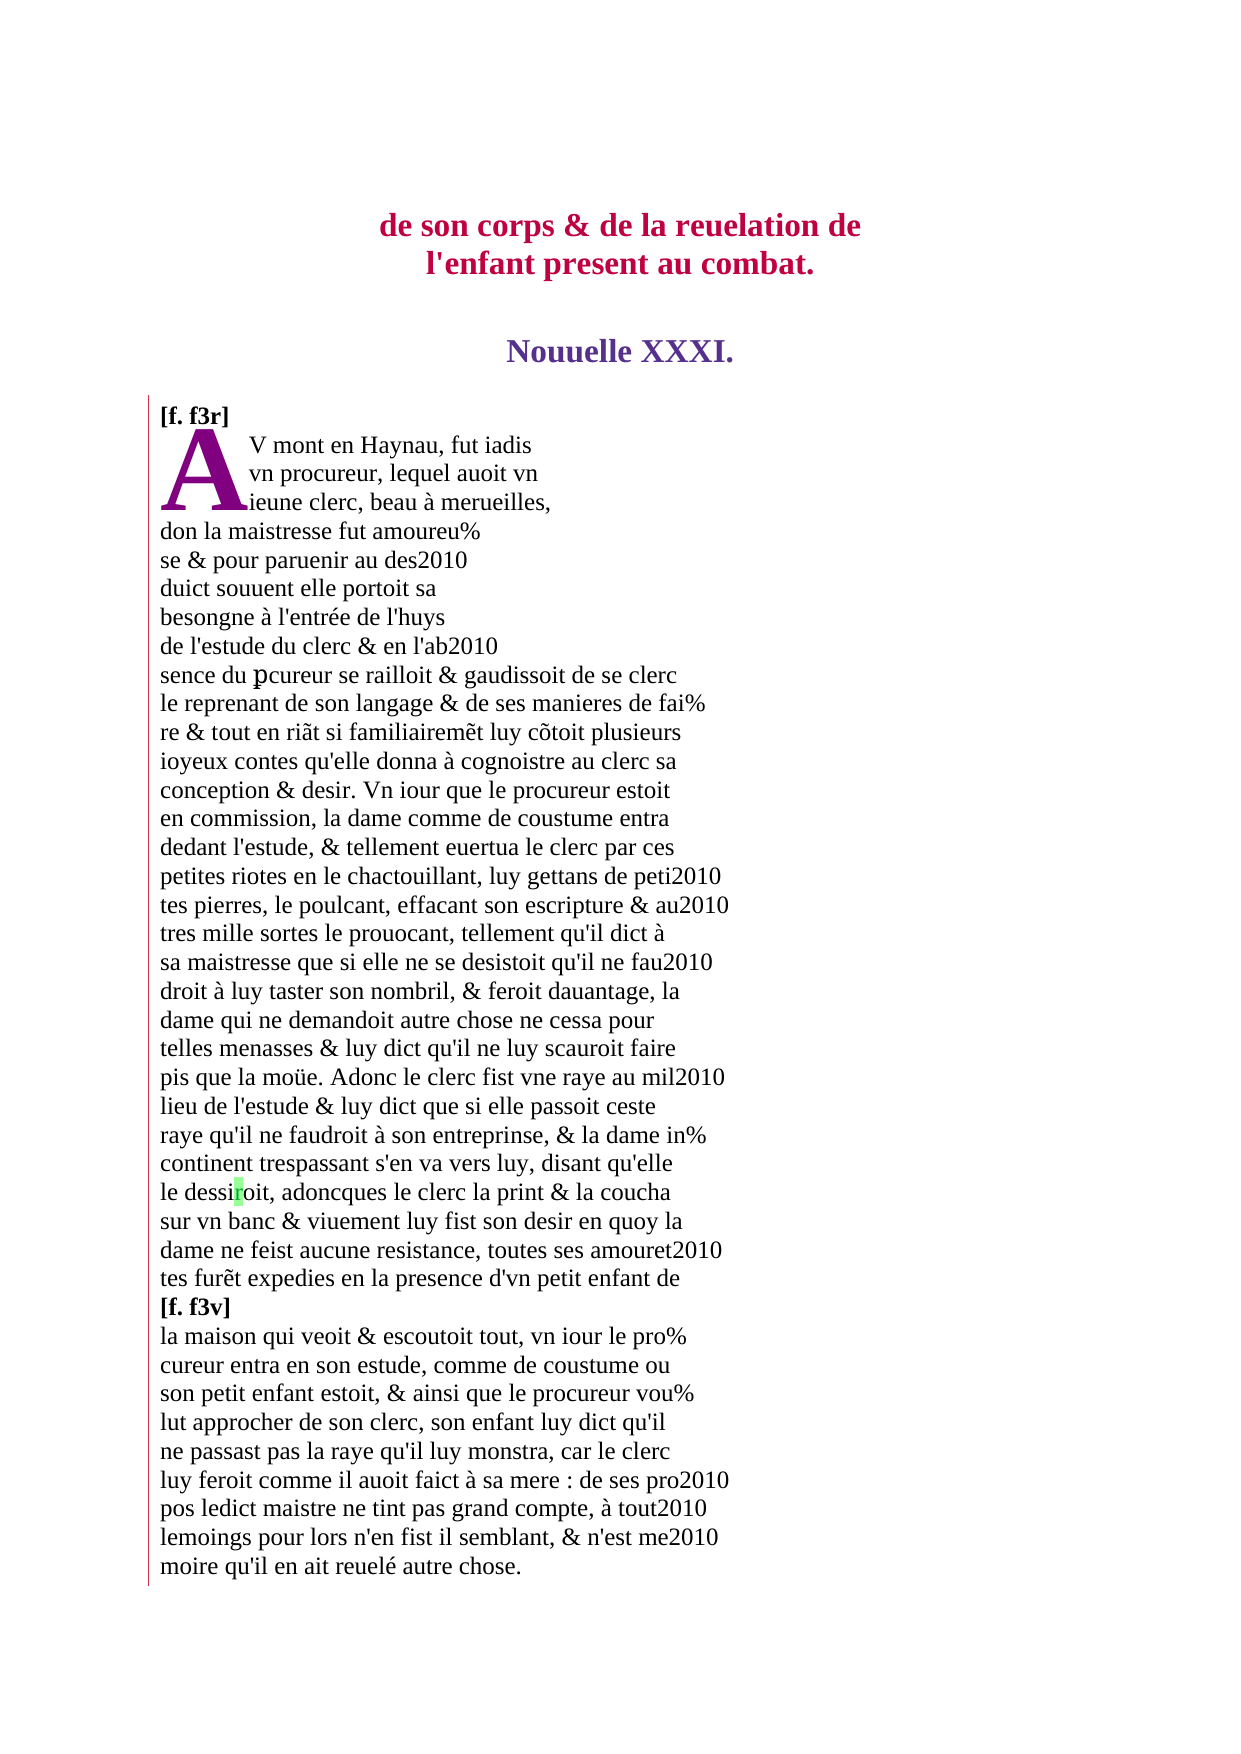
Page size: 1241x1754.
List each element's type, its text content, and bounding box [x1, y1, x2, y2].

text de son corps & de la reuelation de l'enfant present au combat. [148, 205, 1093, 282]
text Nouuelle XXXI. [148, 332, 1093, 370]
text [f. f3r] [149, 395, 1093, 430]
text AV mont en Haynau, fut iadis vn procureur, lequel auoit vn ieune clerc, beau à merueilles, don la maistresse fut amoureu% se & pour paruenir au des2010 duict souuent elle portoit sa besongne à l'entrée de l'huys de l'estude du clerc & en l'ab2010 sence du ꝑcureur se railloit & gaudissoit de se clerc le reprenant de son langage & de ses manieres de fai% re & tout en riãt si familiairemẽt luy cõtoit plusieurs ioyeux contes qu'elle donna à cognoistre au clerc sa conception & desir. Vn iour que le procureur estoit en commission, la dame comme de coustume entra dedant l'estude, & tellement euertua le clerc par ces petites riotes en le chactouillant, luy gettans de peti2010 tes pierres, le poulcant, effacant son escripture & au2010 tres mille sortes le prouocant, tellement qu'il dict à sa maistresse que si elle ne se desistoit qu'il ne fau2010 droit à luy taster son nombril, & feroit dauantage, la dame qui ne demandoit autre chose ne cessa pour telles menasses & luy dict qu'il ne luy scauroit faire pis que la moüe. Adonc le clerc fist vne raye au mil2010 lieu de l'estude & luy dict que si elle passoit ceste raye qu'il ne faudroit à son entreprinse, & la dame in% continent trespassant s'en va vers luy, disant qu'elle le dessiroit, adoncques le clerc la print & la coucha sur vn banc & viuement luy fist son desir en quoy la dame ne feist aucune resistance, toutes ses amouret2010 tes furẽt expedies en la presence d'vn petit enfant de [f. f3v] la maison qui veoit & escoutoit tout, vn iour le pro% cureur entra en son estude, comme de coustume ou son petit enfant estoit, & ainsi que le procureur vou% lut approcher de son clerc, son enfant luy dict qu'il ne passast pas la raye qu'il luy monstra, car le clerc luy feroit comme il auoit faict à sa mere : de ses pro2010 pos ledict maistre ne tint pas grand compte, à tout2010 lemoings pour lors n'en fist il semblant, & n'est me2010 moire qu'il en ait reuelé autre chose. [149, 430, 1093, 1586]
